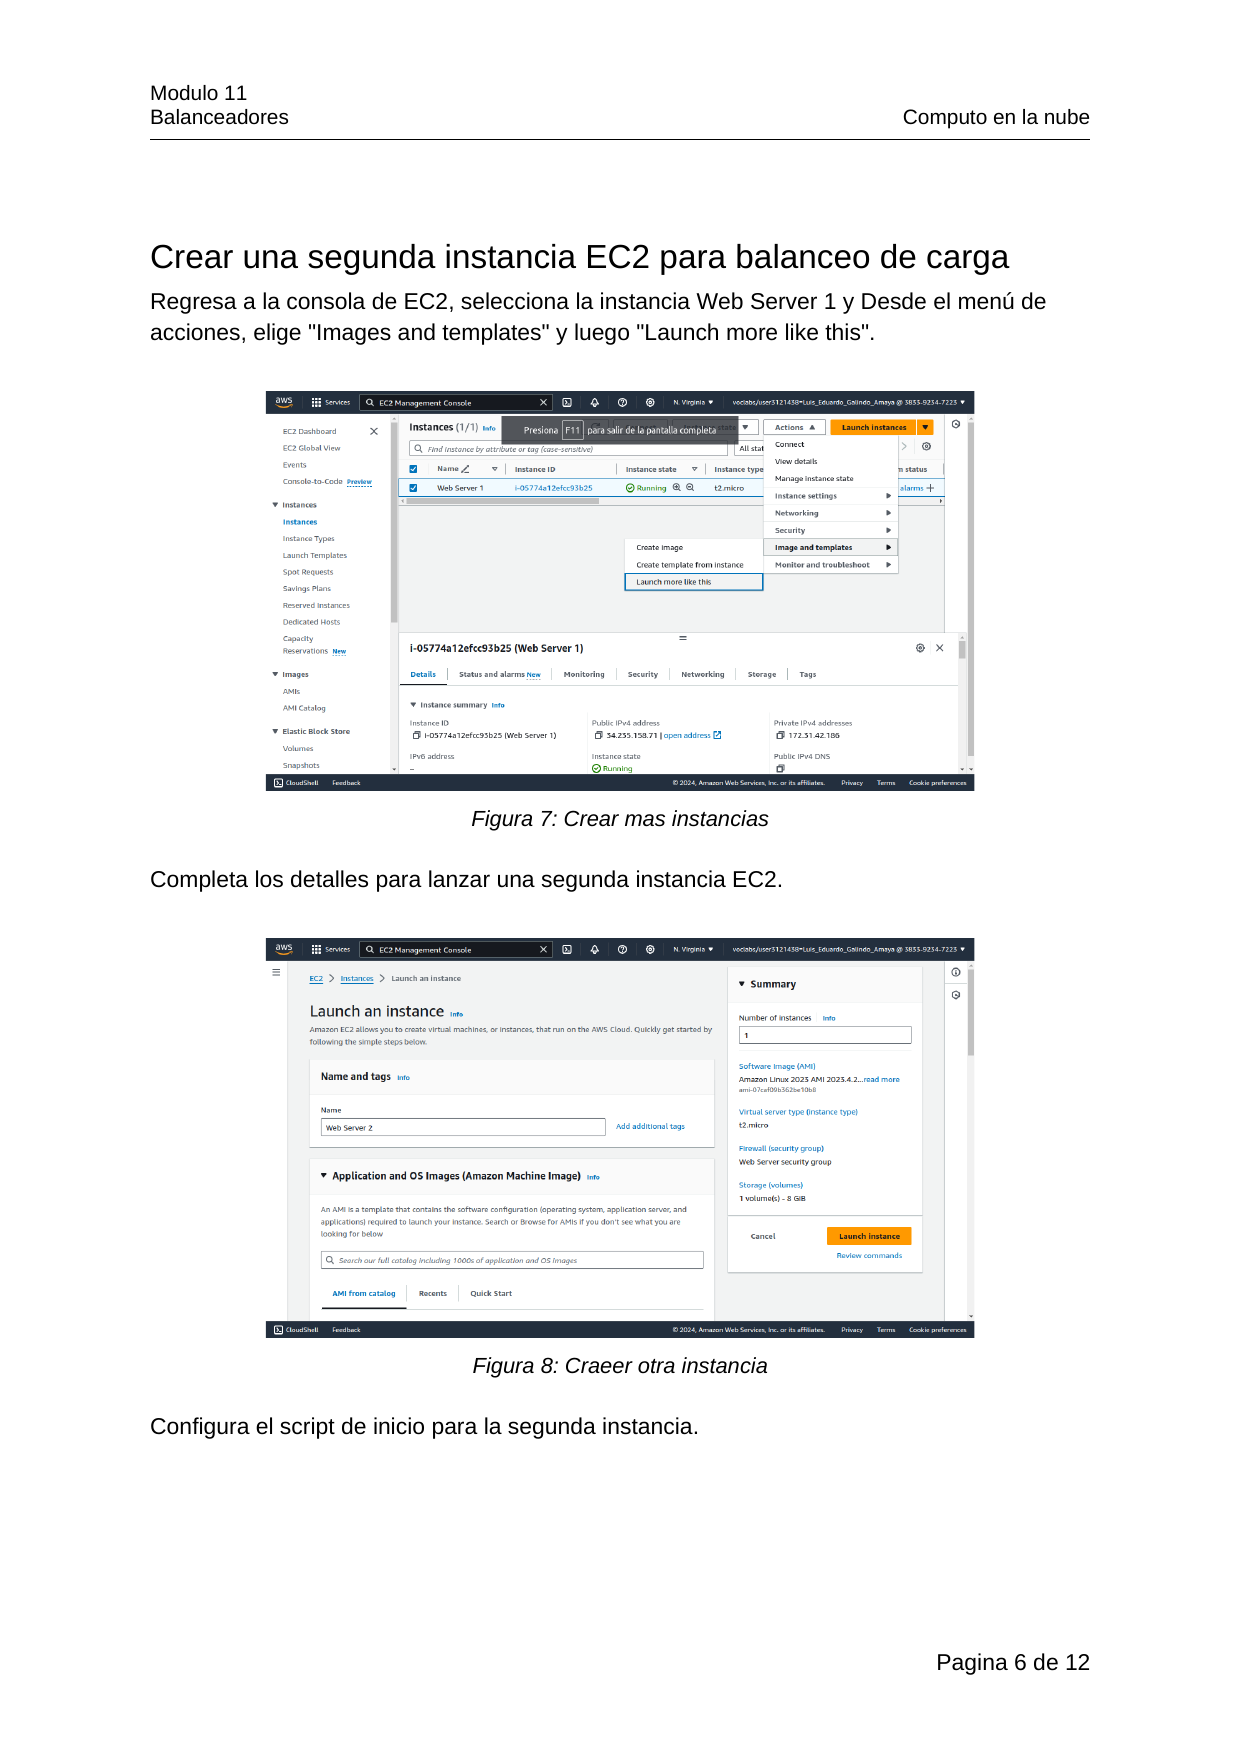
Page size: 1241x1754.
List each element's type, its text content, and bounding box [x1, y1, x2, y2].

picture [265, 938, 975, 1338]
text Figura 7: Crear mas instancias [266, 791, 974, 832]
text Figura 8: Craeer otra instancia [266, 1338, 974, 1379]
text Regresa a la consola de EC2, selecciona la instancia Web Server 1 y Desde el menú de acciones, elige "Images and templates" y luego "Launch more like this". [150, 288, 1090, 345]
text Configura el script de inicio para la segunda instancia. [150, 1413, 1090, 1439]
subtitle Crear una segunda instancia EC2 para balanceo de carga [150, 237, 1090, 276]
picture [265, 391, 975, 791]
text Completa los detalles para lanzar una segunda instancia EC2. [150, 866, 1090, 892]
